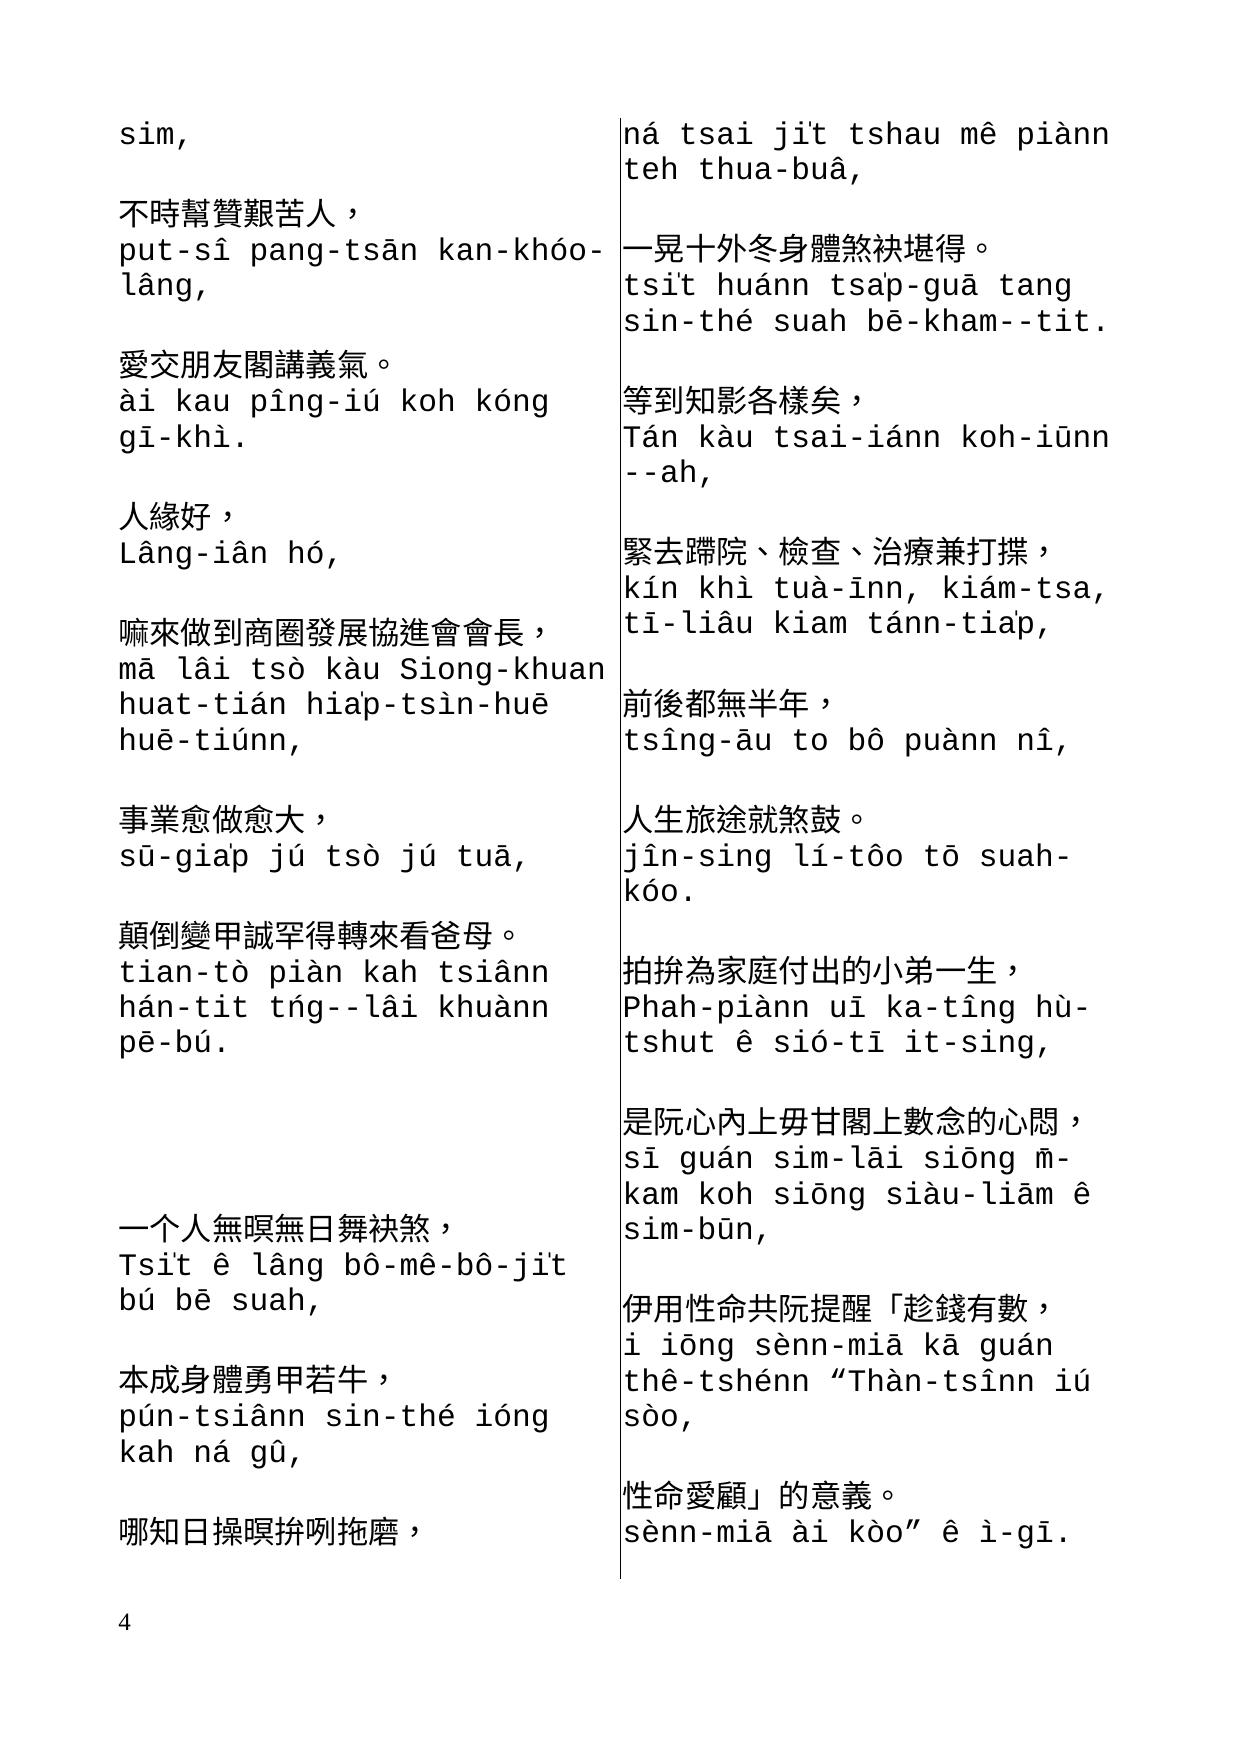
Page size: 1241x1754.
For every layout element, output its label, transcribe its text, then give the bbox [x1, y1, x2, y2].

text jîn-sing lí-tôo tō suah-kóo. [622, 840, 1122, 911]
text 一晃十外冬身體煞袂堪得。 [622, 224, 1122, 269]
text 拍拚為家庭付出的小弟一生， [622, 946, 1122, 991]
text pún-tsiânn sin-thé ióng kah ná gû, [118, 1401, 618, 1471]
text sū-gia̍p jú tsò jú tuā, [118, 840, 618, 875]
text sim, [118, 118, 618, 153]
text 人緣好， [118, 492, 618, 537]
text Phah-piànn uī ka-tîng hù-tshut ê sió-tī it-sing, [622, 991, 1122, 1062]
text 嘛來做到商圈發展協進會會長， [118, 608, 618, 653]
text ài kau pîng-iú koh kóng gī-khì. [118, 386, 618, 456]
text mā lâi tsò kàu Siong-khuan huat-tián hia̍p-tsìn-huē huē-tiúnn, [118, 653, 618, 759]
text 伊用性命共阮提醒「趁錢有數， [622, 1284, 1122, 1330]
text 本成身體勇甲若牛， [118, 1355, 618, 1401]
text Lâng-iân hó, [118, 537, 618, 572]
text 前後都無半年， [622, 679, 1122, 724]
text i iōng sènn-miā kā guán thê-tshénn “Thàn-tsînn iú sòo, [622, 1330, 1122, 1436]
text tsîng-āu to bô puànn nî, [622, 724, 1122, 759]
text 事業愈做愈大， [118, 795, 618, 840]
text kín khì tuà-īnn, kiám-tsa, tī-liâu kiam tánn-tia̍p, [622, 572, 1122, 643]
text 性命愛顧」的意義。 [622, 1471, 1122, 1517]
text 一个人無暝無日舞袂煞， [118, 1204, 618, 1249]
text 愛交朋友閣講義氣。 [118, 340, 618, 386]
text 人生旅途就煞鼓。 [622, 795, 1122, 840]
text 顛倒變甲誠罕得轉來看爸母。 [118, 911, 618, 956]
text tsi̍t huánn tsa̍p-guā tang sin-thé suah bē-kham--tit. [622, 269, 1122, 340]
text 等到知影各樣矣， [622, 376, 1122, 421]
text Tsi̍t ê lâng bô-mê-bô-ji̍t bú bē suah, [118, 1249, 618, 1320]
text Tán kàu tsai-iánn koh-iūnn --ah, [622, 421, 1122, 492]
text put-sî pang-tsān kan-khóo-lâng, [118, 234, 618, 305]
text sènn-miā ài kòo” ê ì-gī. [622, 1517, 1122, 1552]
text 緊去蹛院、檢查、治療兼打揲， [622, 527, 1122, 572]
text sī guán sim-lāi siōng m̄-kam koh siōng siàu-liām ê sim-būn, [622, 1143, 1122, 1249]
text ná tsai ji̍t tshau mê piànn teh thua-buâ, [622, 118, 1122, 189]
text 哪知日操暝拚咧拖磨， [118, 1507, 618, 1552]
text 不時幫贊艱苦人， [118, 189, 618, 234]
text 是阮心內上毋甘閣上數念的心悶， [622, 1098, 1122, 1143]
text tian-tò piàn kah tsiânn hán-tit tńg--lâi khuànn pē-bú. [118, 956, 618, 1062]
